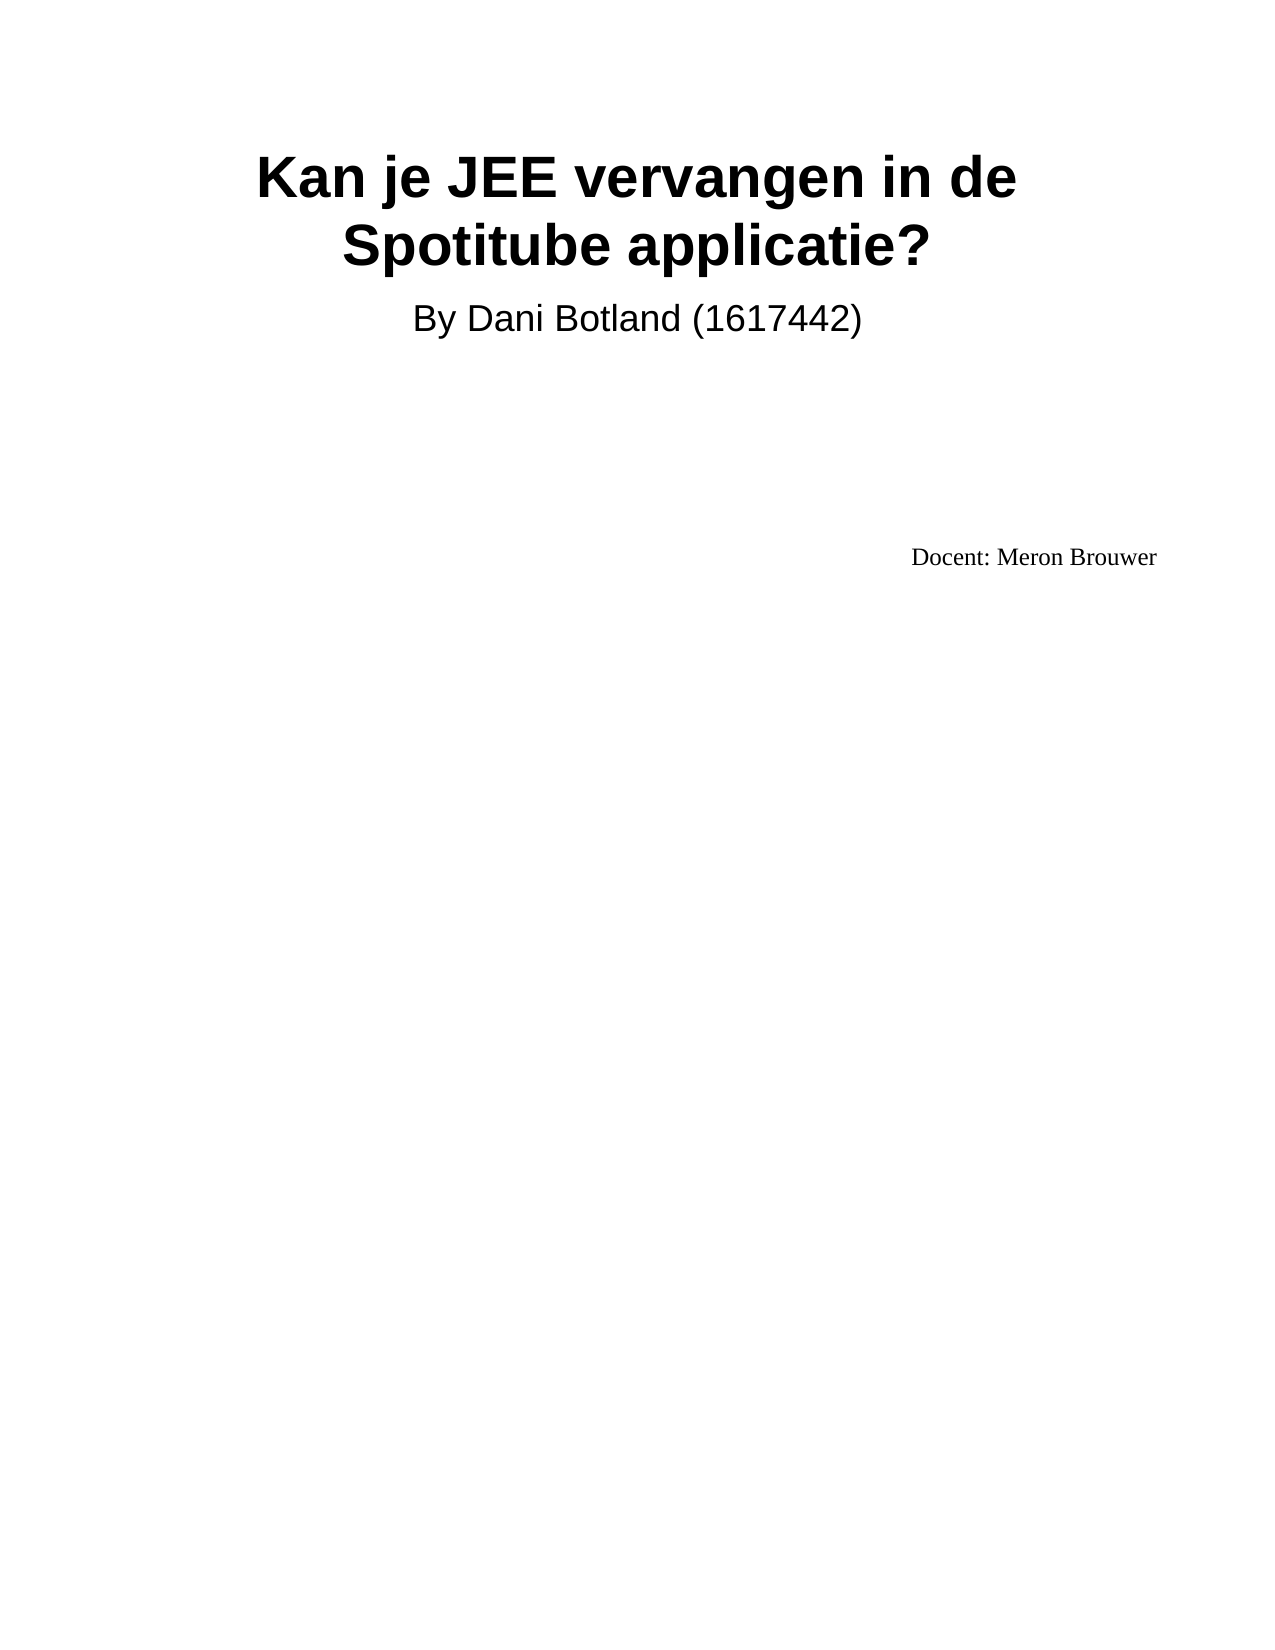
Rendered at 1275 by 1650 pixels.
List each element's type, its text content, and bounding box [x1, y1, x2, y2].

text Docent: Meron Brouwer [118, 542, 1157, 571]
subtitle By Dani Botland (1617442) [118, 296, 1157, 339]
title Kan je JEE vervangen in de Spotitube applicatie? [118, 143, 1157, 277]
